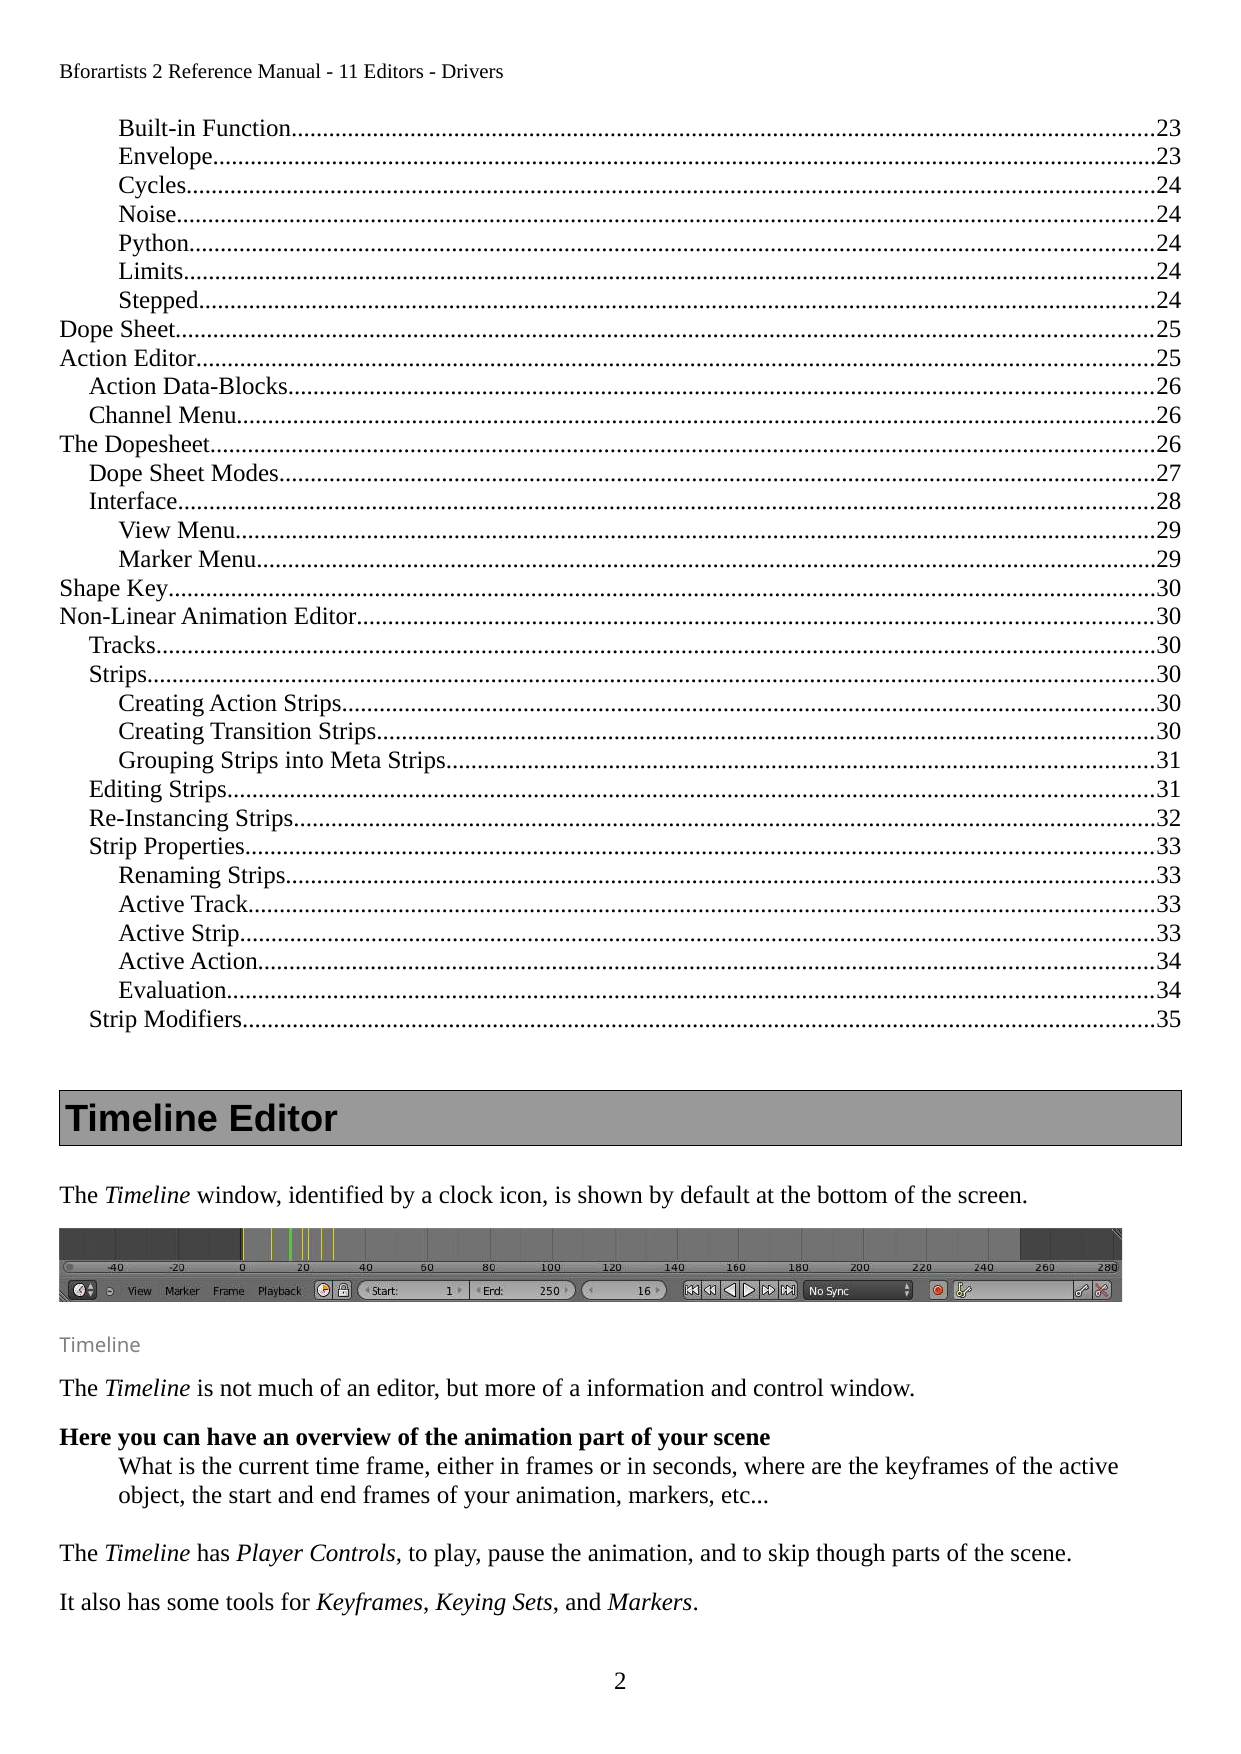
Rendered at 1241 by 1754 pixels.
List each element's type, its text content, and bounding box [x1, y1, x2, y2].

text Tracks 30 [88, 630, 1181, 659]
text View Menu 29 [118, 515, 1181, 544]
text The Timeline has Player Controls, to play, pause the animation, and to skip though parts of the scene. [59, 1538, 1181, 1567]
text Built-in Function 23 [118, 113, 1181, 141]
text Channel Menu 26 [88, 400, 1181, 429]
text Action Editor 25 [59, 343, 1181, 371]
text Interface 28 [88, 486, 1181, 515]
text Editing Strips 31 [88, 774, 1181, 803]
text Dope Sheet 25 [59, 314, 1181, 343]
text Evaluation 34 [118, 975, 1181, 1004]
text Action Data-Blocks 26 [88, 371, 1181, 400]
text Timeline [59, 1327, 1181, 1358]
text Noise 24 [118, 199, 1181, 228]
text Python 24 [118, 228, 1181, 256]
table_header Timeline Editor [60, 1091, 1181, 1145]
text Active Strip 33 [118, 918, 1181, 946]
text Renaming Strips 33 [118, 860, 1181, 889]
text Active Action 34 [118, 946, 1181, 975]
text The Dopesheet 26 [59, 429, 1181, 458]
text Dope Sheet Modes 27 [88, 458, 1181, 486]
text Envelope 23 [118, 141, 1181, 170]
picture [59, 1228, 1123, 1302]
text Active Track 33 [118, 889, 1181, 918]
text Creating Transition Strips 30 [118, 716, 1181, 745]
subtitle Here you can have an overview of the animation part of your scene [59, 1422, 1181, 1451]
text Limits 24 [118, 256, 1181, 285]
text Strip Properties 33 [88, 831, 1181, 860]
text Re-Instancing Strips 32 [88, 803, 1181, 831]
text It also has some tools for Keyframes, Keying Sets, and Markers. [59, 1587, 1181, 1616]
text Cycles 24 [118, 170, 1181, 199]
text Strips 30 [88, 659, 1181, 688]
text Shape Key 30 [59, 573, 1181, 601]
text Strip Modifiers 35 [88, 1004, 1181, 1033]
text Marker Menu 29 [118, 544, 1181, 573]
text Non-Linear Animation Editor 30 [59, 601, 1181, 630]
list What is the current time frame, either in frames or in seconds, where are the keyframes of the active object, the start and end frames of your animation, markers, etc... [118, 1451, 1181, 1508]
text Grouping Strips into Meta Strips 31 [118, 745, 1181, 774]
text The Timeline is not much of an editor, but more of a information and control window. [59, 1373, 1181, 1402]
text Creating Action Strips 30 [118, 688, 1181, 716]
text Stepped 24 [118, 285, 1181, 314]
text The Timeline window, identified by a clock icon, is shown by default at the bottom of the screen. [59, 1180, 1181, 1209]
